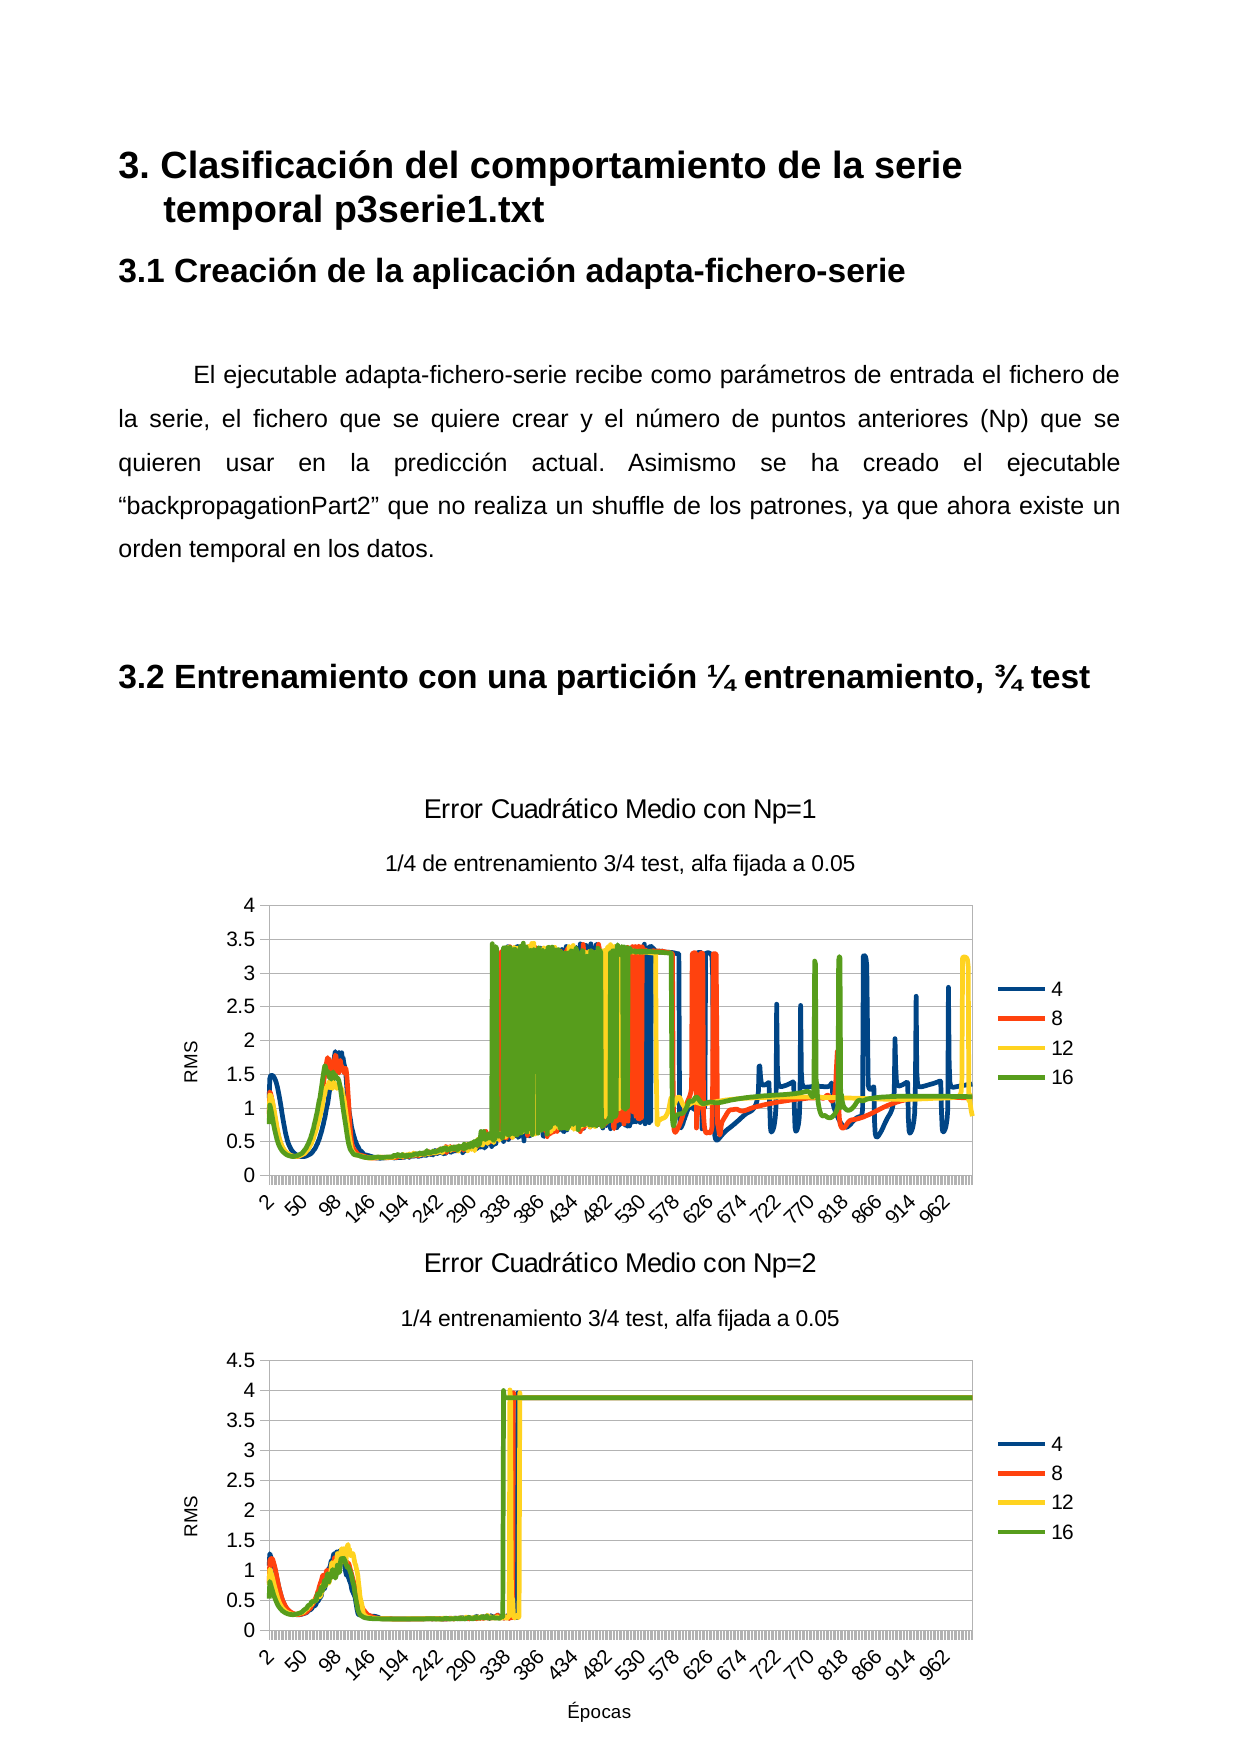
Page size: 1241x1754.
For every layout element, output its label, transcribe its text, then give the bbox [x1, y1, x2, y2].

subtitle 3. Clasificación del comportamiento de la serie temporal p3serie1.txt [118, 143, 1122, 230]
subtitle 3.1 Creación de la aplicación adapta-fichero-serie [118, 251, 1122, 290]
text El ejecutable adapta-fichero-serie recibe como parámetros de entrada el fichero de la serie, el fichero que se quiere crear y el número de puntos anteriores (Np) que se quieren usar en la predicción actual. Asimismo se ha creado el ejecutable “backpropagationPart2” que no realiza un shuffle de los patrones, ya que ahora existe un orden temporal en los datos. [118, 351, 1122, 563]
subtitle 3.2 Entrenamiento con una partición ¼ entrenamiento, ¾ test [118, 657, 1122, 696]
